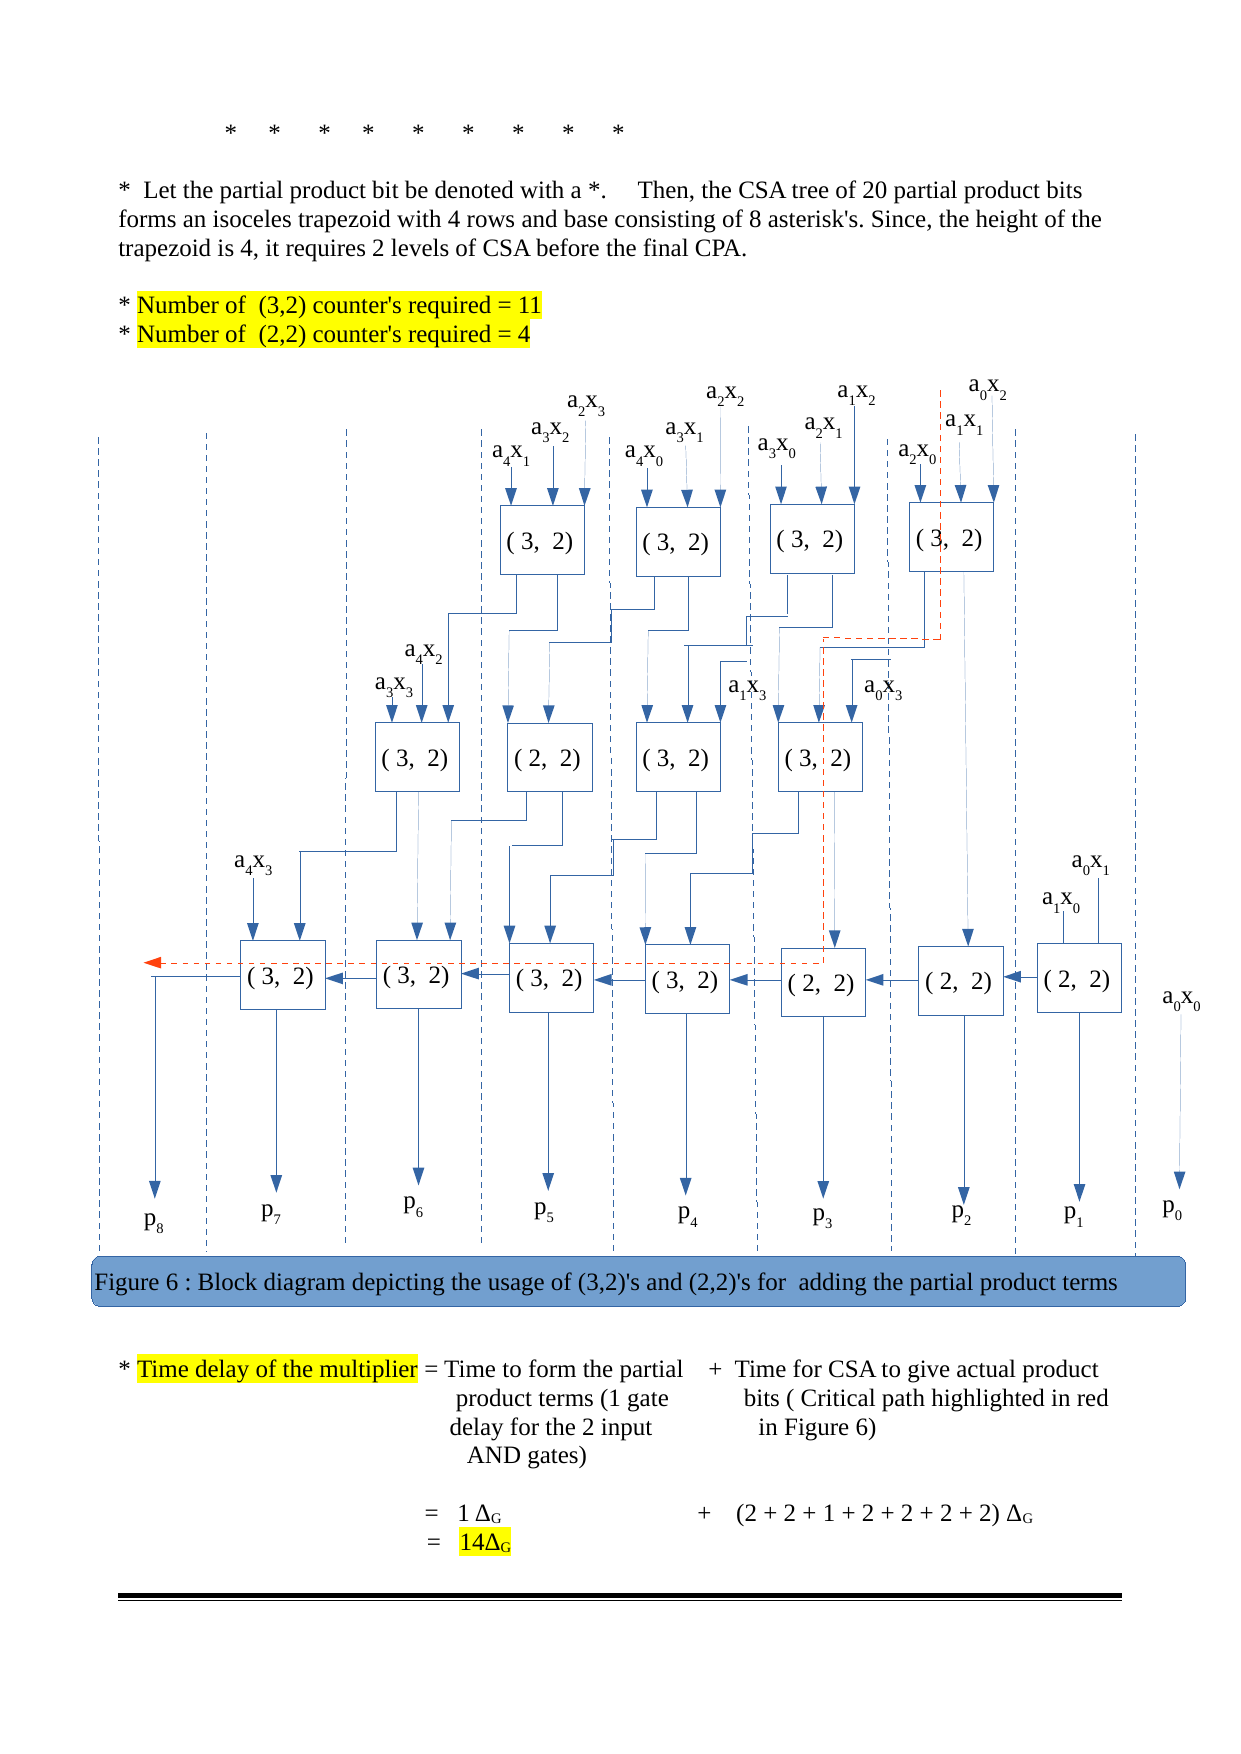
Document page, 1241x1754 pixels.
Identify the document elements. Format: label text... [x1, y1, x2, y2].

text * Number of (2,2) counter's required = 4 [118, 319, 1122, 348]
text * Number of (3,2) counter's required = 11 [118, 291, 1122, 319]
text * Time delay of the multiplier = Time to form the partial + Time for CSA to give actual product [118, 1354, 1122, 1383]
text AND gates) [118, 1441, 1122, 1469]
text = 14ΔG [118, 1527, 1122, 1556]
text = 1 ΔG + (2 + 2 + 1 + 2 + 2 + 2 + 2) ΔG [118, 1498, 1122, 1527]
text * Let the partial product bit be denoted with a *. Then, the CSA tree of 20 partial product bits forms an isoceles trapezoid with 4 rows and base consisting of 8 asterisk's. Since, the height of the trapezoid is 4, it requires 2 levels of CSA before the final CPA. [118, 176, 1122, 262]
text * * * * * * * * * [118, 118, 1122, 147]
text delay for the 2 input in Figure 6) [118, 1412, 1122, 1441]
text product terms (1 gate bits ( Critical path highlighted in red [118, 1383, 1122, 1412]
